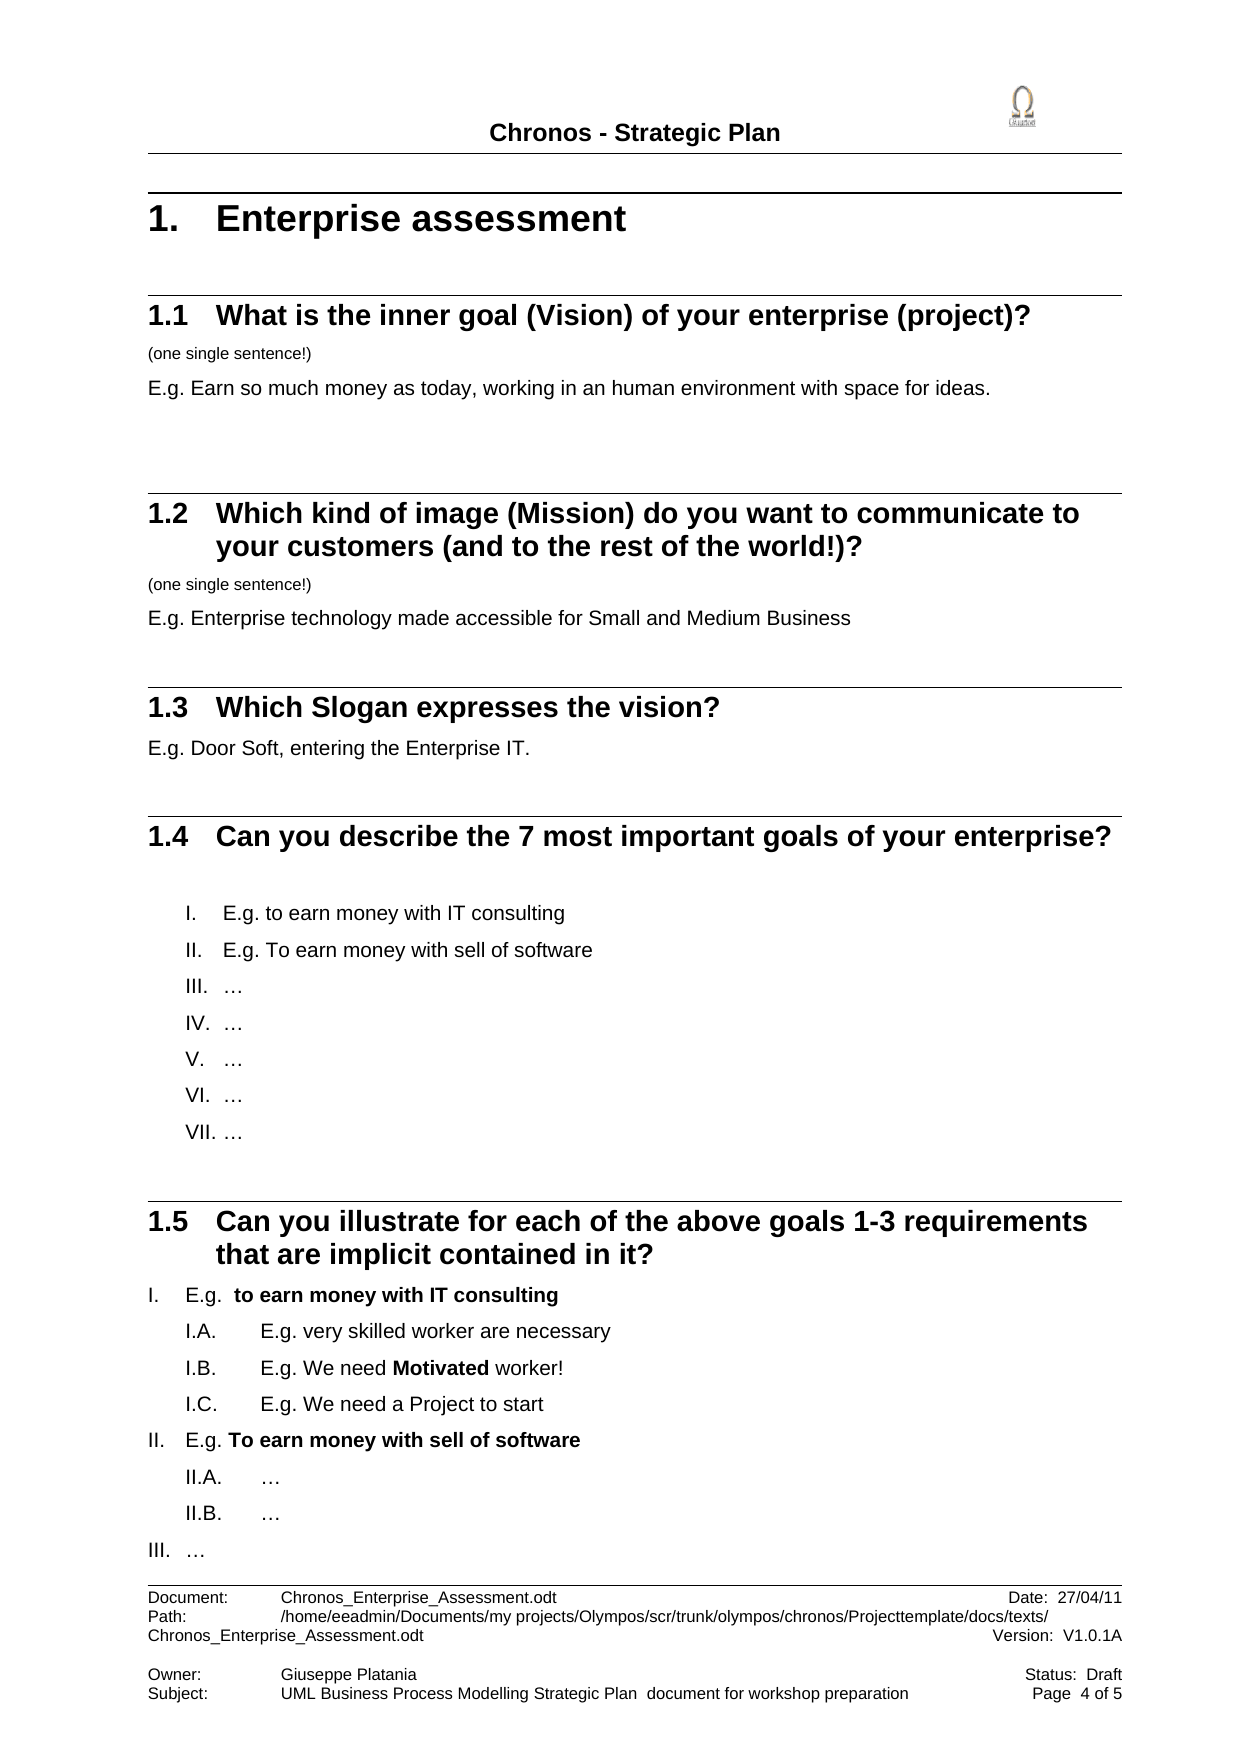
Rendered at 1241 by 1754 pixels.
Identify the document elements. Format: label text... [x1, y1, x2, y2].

list … [185, 1083, 1122, 1107]
list … [185, 974, 1122, 998]
text E.g. Enterprise technology made accessible for Small and Medium Business [148, 606, 1122, 630]
subtitle Can you illustrate for each of the above goals 1-3 requirements that are implicit contained in it? [148, 1202, 1122, 1271]
list … [185, 1010, 1122, 1034]
text E.g. Door Soft, entering the Enterprise IT. [148, 735, 1122, 759]
list … [185, 1501, 1122, 1525]
text (one single sentence!) [148, 574, 1122, 594]
list E.g. to earn money with IT consulting [185, 901, 1122, 925]
list … [148, 1538, 1122, 1562]
subtitle What is the inner goal (Vision) of your enterprise (project)? [148, 296, 1122, 332]
list … [185, 1120, 1122, 1144]
list E.g. to earn money with IT consulting [148, 1282, 1122, 1306]
list … [185, 1465, 1122, 1489]
list E.g. To earn money with sell of software [185, 937, 1122, 961]
list E.g. To earn money with sell of software [148, 1428, 1122, 1452]
subtitle Which kind of image (Mission) do you want to communicate to your customers (and to the rest of the world!)? [148, 494, 1122, 563]
text (one single sentence!) [148, 344, 1122, 363]
list E.g. We need Motivated worker! [185, 1355, 1122, 1379]
list E.g. We need a Project to start [185, 1392, 1122, 1416]
list E.g. very skilled worker are necessary [185, 1319, 1122, 1343]
subtitle Enterprise assessment [148, 194, 1122, 239]
subtitle Can you describe the 7 most important goals of your enterprise? [148, 817, 1122, 853]
subtitle Which Slogan expresses the vision? [148, 688, 1122, 724]
list … [185, 1047, 1122, 1071]
text E.g. Earn so much money as today, working in an human environment with space for ideas. [148, 375, 1122, 399]
picture [1008, 84, 1036, 127]
